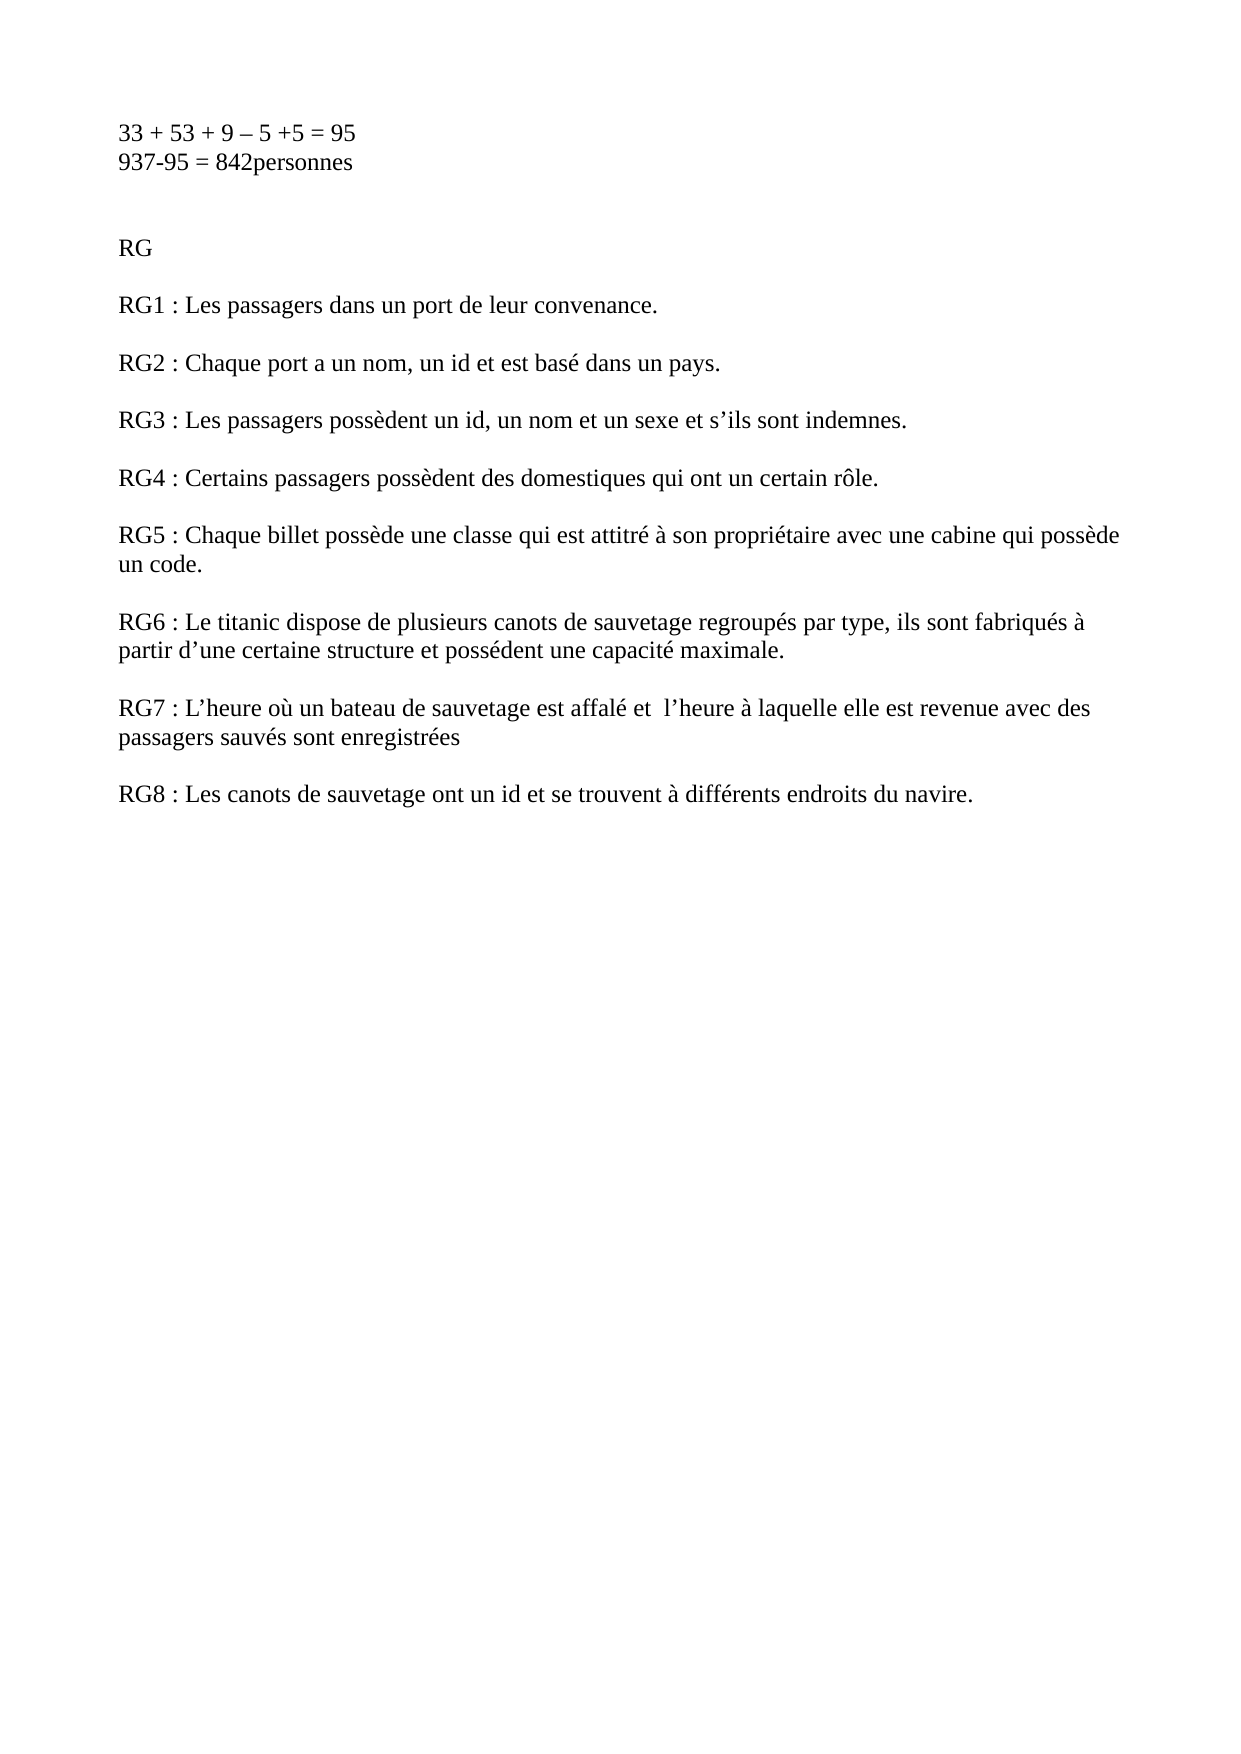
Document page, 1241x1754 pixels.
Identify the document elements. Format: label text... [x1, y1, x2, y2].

text RG3 : Les passagers possèdent un id, un nom et un sexe et s’ils sont indemnes. [118, 406, 1122, 434]
text RG4 : Certains passagers possèdent des domestiques qui ont un certain rôle. [118, 463, 1122, 492]
text 33 + 53 + 9 – 5 +5 = 95 [118, 118, 1122, 147]
text 937-95 = 842personnes [118, 147, 1122, 176]
text RG1 : Les passagers dans un port de leur convenance. [118, 291, 1122, 319]
text RG8 : Les canots de sauvetage ont un id et se trouvent à différents endroits du navire. [118, 779, 1122, 808]
text RG [118, 233, 1122, 262]
text RG2 : Chaque port a un nom, un id et est basé dans un pays. [118, 348, 1122, 377]
text RG7 : L’heure où un bateau de sauvetage est affalé et l’heure à laquelle elle est revenue avec des passagers sauvés sont enregistrées [118, 693, 1122, 751]
text RG5 : Chaque billet possède une classe qui est attitré à son propriétaire avec une cabine qui possède un code. [118, 521, 1122, 578]
text RG6 : Le titanic dispose de plusieurs canots de sauvetage regroupés par type, ils sont fabriqués à partir d’une certaine structure et possédent une capacité maximale. [118, 607, 1122, 664]
